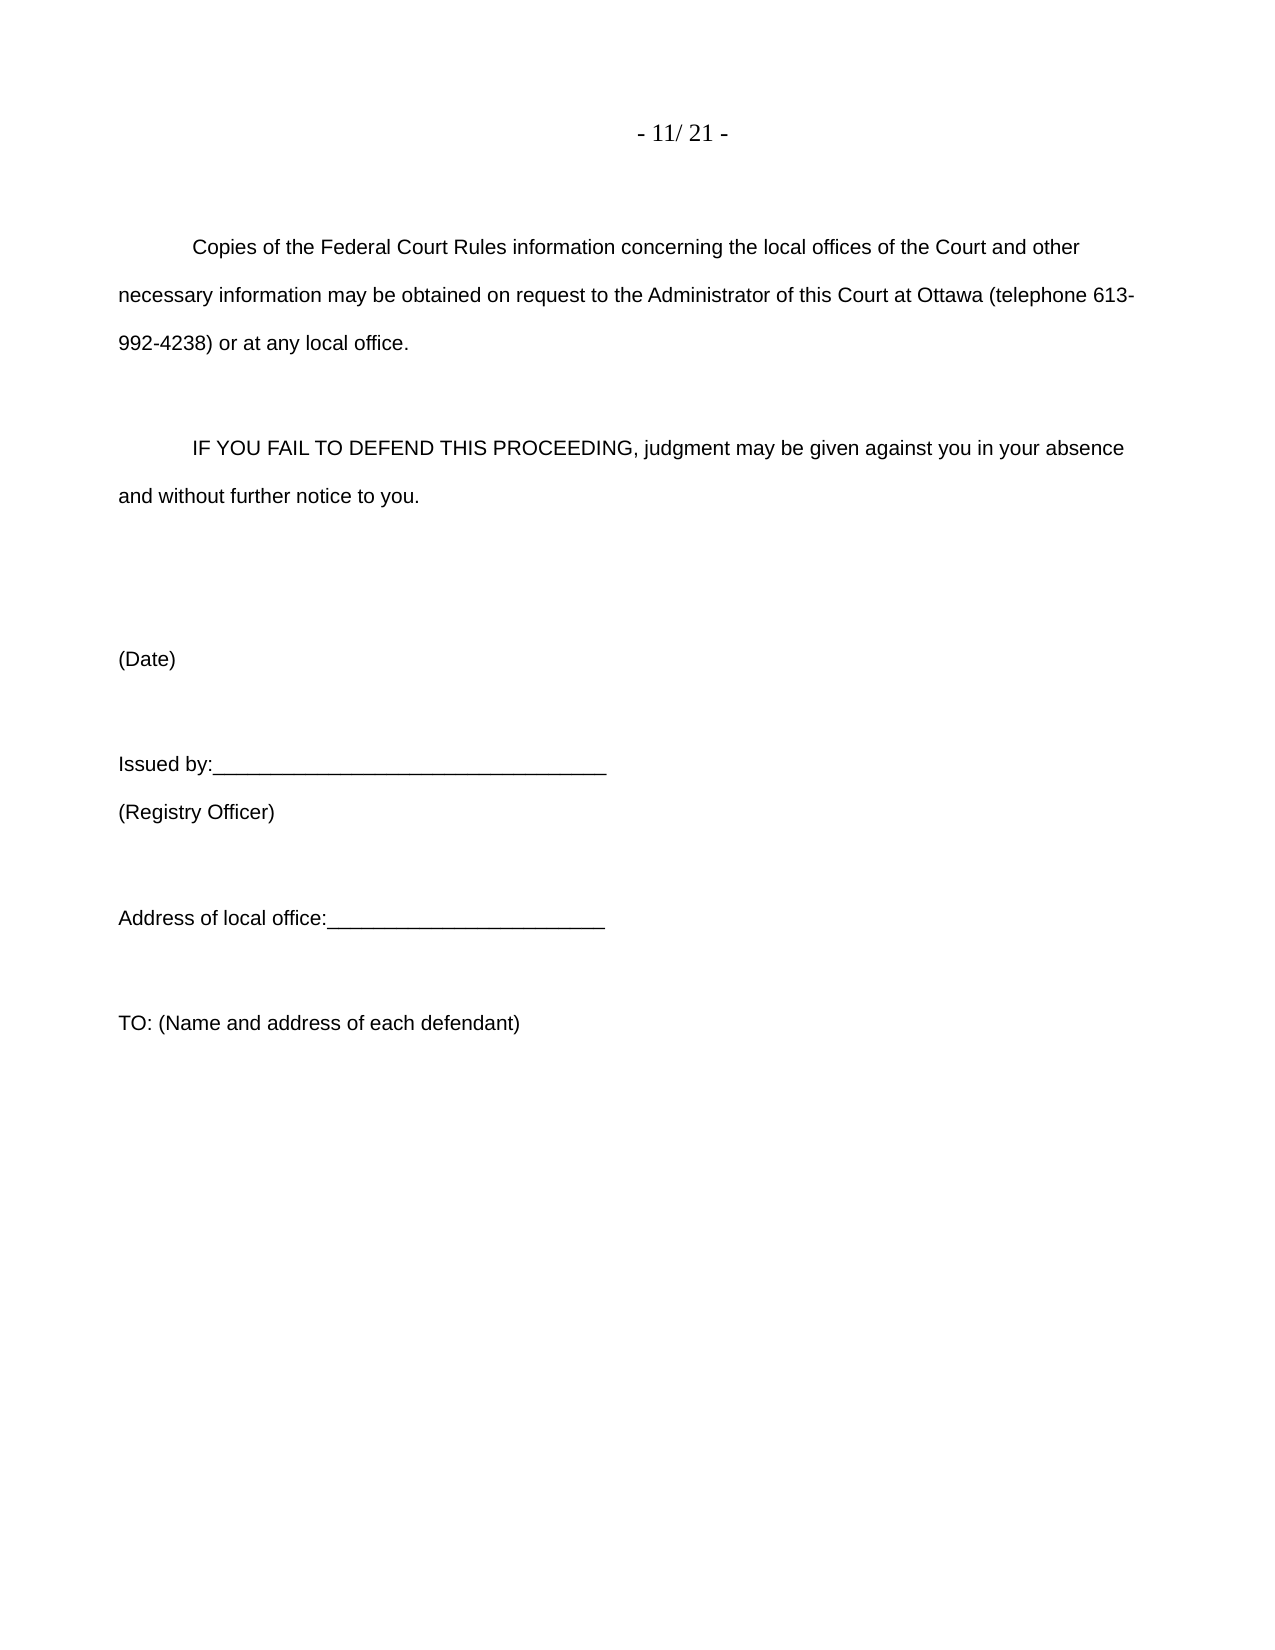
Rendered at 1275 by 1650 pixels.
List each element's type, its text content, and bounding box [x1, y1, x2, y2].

subtitle Copies of the Federal Court Rules information concerning the local offices of the Court and other necessary information may be obtained on request to the Administrator of this Court at Ottawa (telephone 613-992-4238) or at any local office. [118, 234, 1157, 354]
subtitle (Registry Officer) [118, 800, 1157, 824]
subtitle IF YOU FAIL TO DEFEND THIS PROCEEDING, judgment may be given against you in your absence and without further notice to you. [118, 436, 1157, 508]
subtitle TO: (Name and address of each defendant) [118, 1011, 1157, 1035]
subtitle (Date) [118, 647, 1157, 671]
subtitle Address of local office:________________________ [118, 905, 1157, 929]
subtitle Issued by:__________________________________ [118, 752, 1157, 776]
